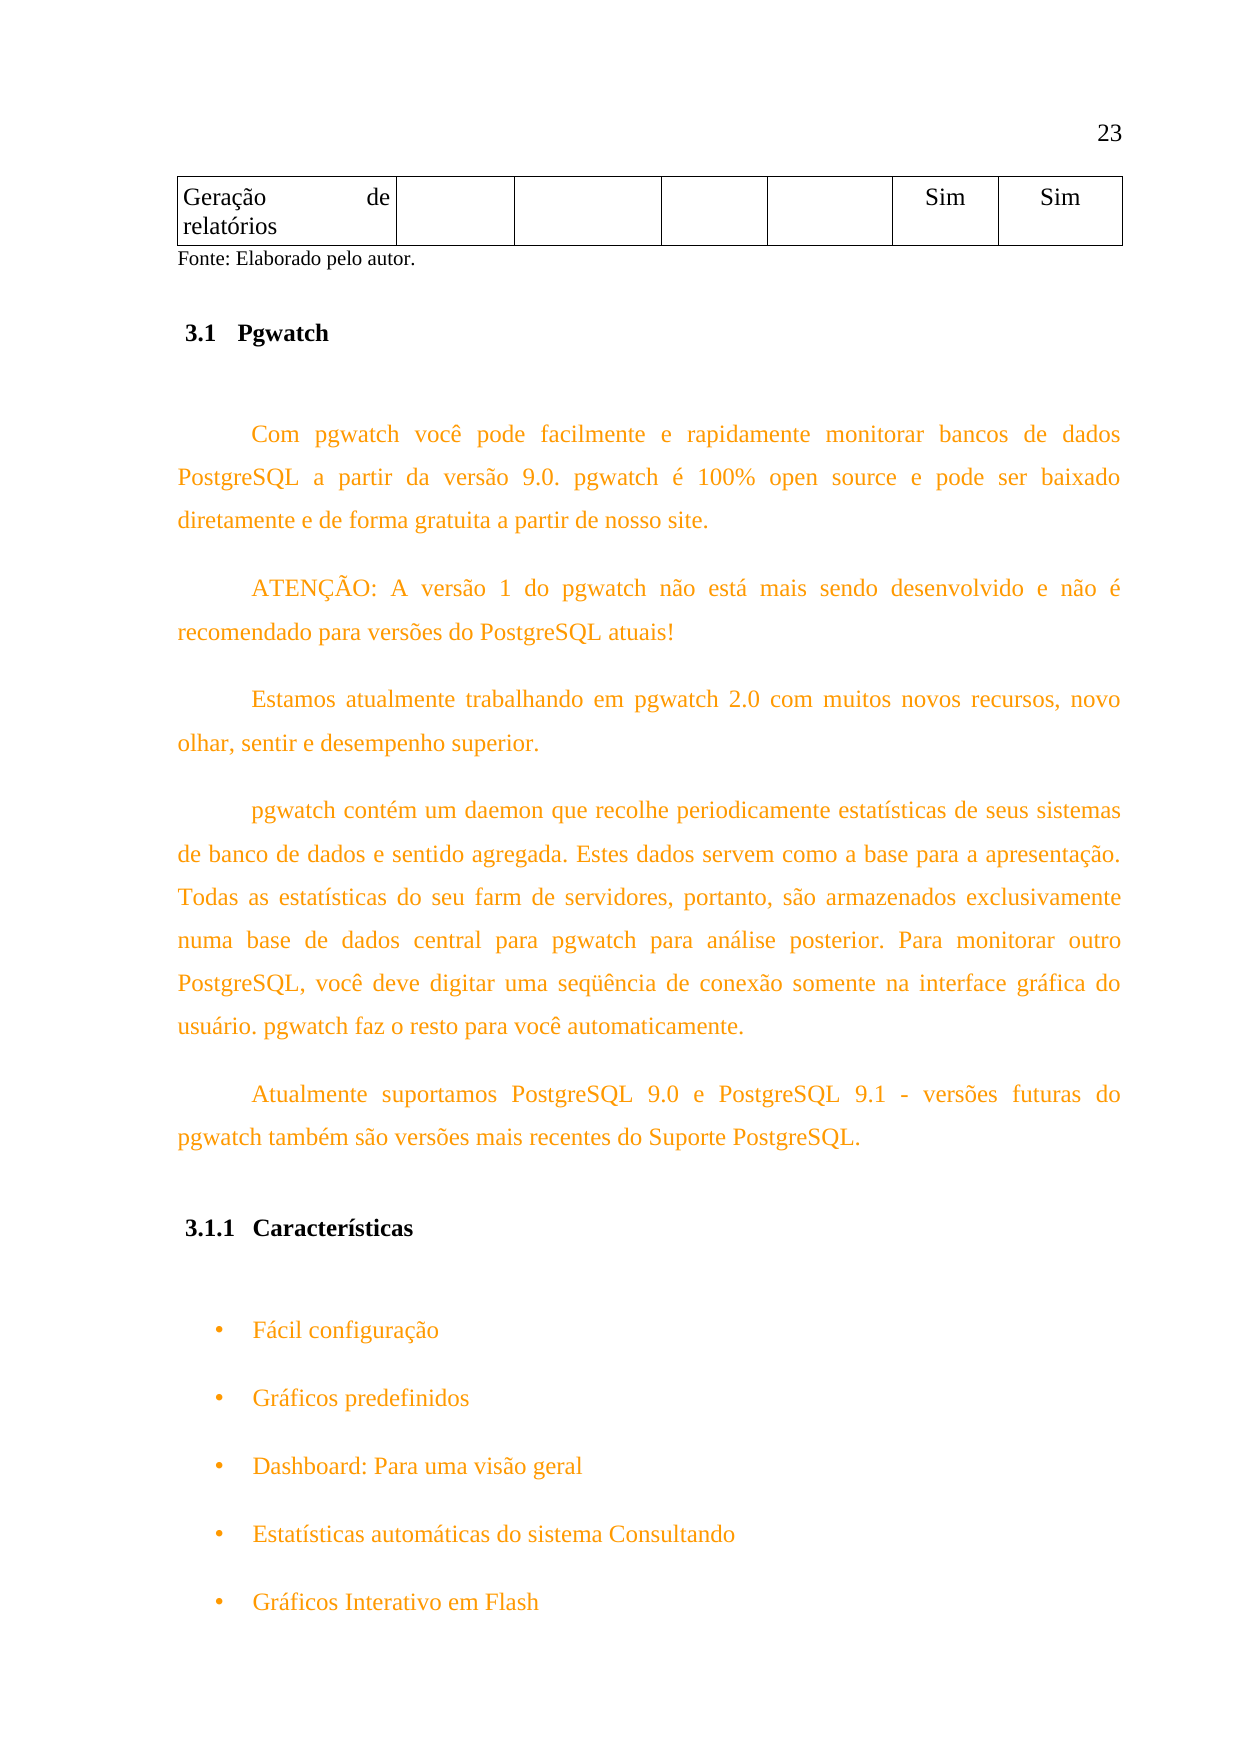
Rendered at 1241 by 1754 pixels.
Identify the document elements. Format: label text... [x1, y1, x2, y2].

list Gráficos Interativo em Flash [215, 1587, 1122, 1615]
text ATENÇÃO: A versão 1 do pgwatch não está mais sendo desenvolvido e não é recomendado para versões do PostgreSQL atuais! [177, 573, 1122, 645]
table_cell [662, 177, 767, 245]
text Fonte: Elaborado pelo autor. [177, 246, 1122, 269]
table_cell [768, 177, 892, 245]
list Características [185, 1213, 1122, 1242]
table_cell Geração de relatórios [178, 177, 396, 245]
list Estatísticas automáticas do sistema Consultando [215, 1519, 1122, 1547]
table_cell [515, 177, 661, 245]
text Estamos atualmente trabalhando em pgwatch 2.0 com muitos novos recursos, novo olhar, sentir e desempenho superior. [177, 684, 1122, 756]
list Gráficos predefinidos [215, 1383, 1122, 1412]
text pgwatch contém um daemon que recolhe periodicamente estatísticas de seus sistemas de banco de dados e sentido agregada. Estes dados servem como a base para a apresentação. Todas as estatísticas do seu farm de servidores, portanto, são armazenados exclusivamente numa base de dados central para pgwatch para análise posterior. Para monitorar outro PostgreSQL, você deve digitar uma seqüência de conexão somente na interface gráfica do usuário. pgwatch faz o resto para você automaticamente. [177, 796, 1122, 1040]
text Atualmente suportamos PostgreSQL 9.0 e PostgreSQL 9.1 - versões futuras do pgwatch também são versões mais recentes do Suporte PostgreSQL. [177, 1079, 1122, 1151]
list Fácil configuração [215, 1315, 1122, 1344]
text Com pgwatch você pode facilmente e rapidamente monitorar bancos de dados PostgreSQL a partir da versão 9.0. pgwatch é 100% open source e pode ser baixado diretamente e de forma gratuita a partir de nosso site. [177, 419, 1122, 534]
list Pgwatch [185, 318, 1122, 346]
table_cell Sim [999, 177, 1122, 245]
table_cell Sim [893, 177, 998, 245]
table_cell [397, 177, 514, 245]
list Dashboard: Para uma visão geral [215, 1451, 1122, 1479]
